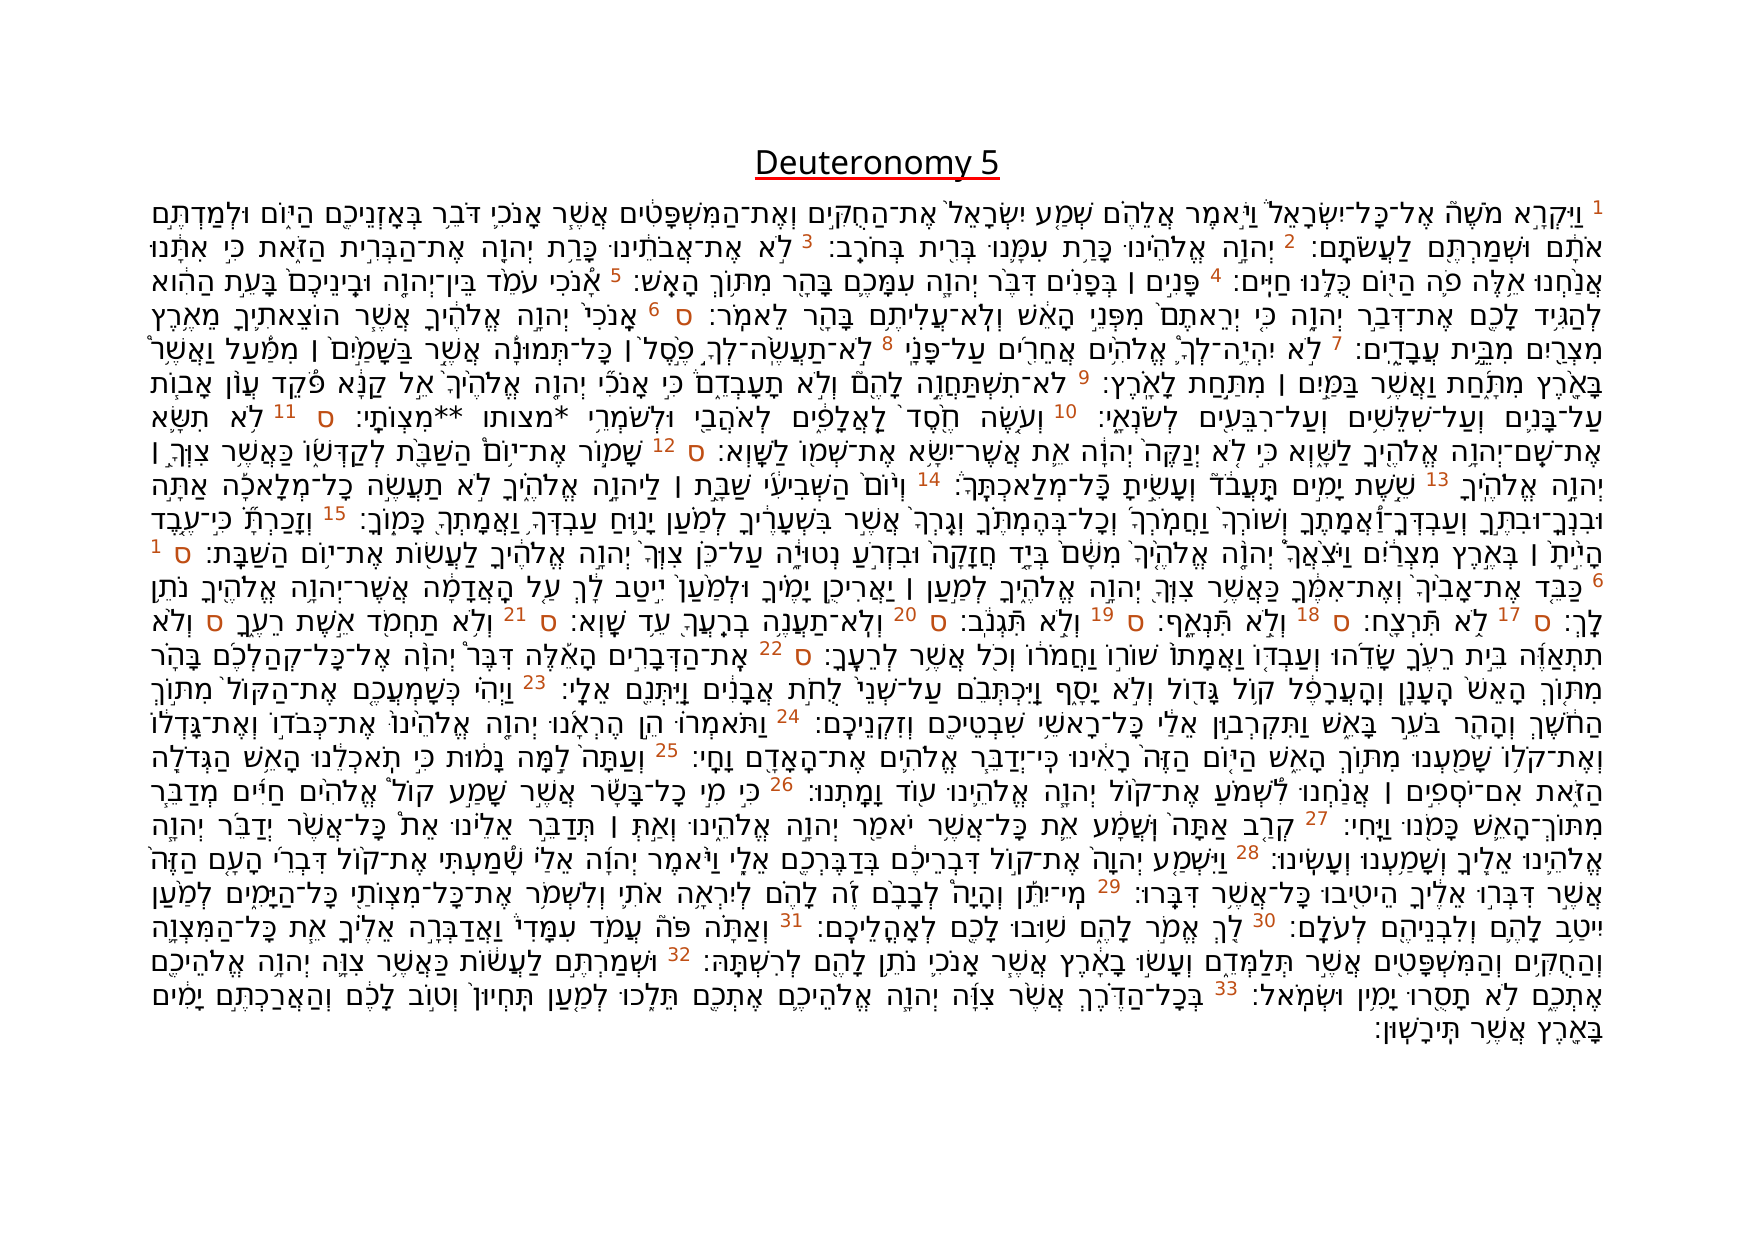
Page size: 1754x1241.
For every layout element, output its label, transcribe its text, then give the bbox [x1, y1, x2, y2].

text Deuteronomy 5 [150, 139, 1604, 184]
text 1 וַיִּקְרָ֣א מֹשֶׁה֮ אֶל־כָּל־יִשְׂרָאֵל֒ וַיֹּ֣אמֶר אֲלֵהֶ֗ם שְׁמַ֤ע יִשְׂרָאֵל֙ אֶת־הַחֻקִּ֣ים וְאֶת־הַמִּשְׁפָּטִ֔ים אֲשֶׁ֧ר אָנֹכִ֛י דֹּבֵ֥ר בְּאָזְנֵיכֶ֖ם הַיּ֑וֹם וּלְמַדְתֶּ֣ם אֹתָ֔ם וּשְׁמַרְתֶּ֖ם לַעֲשֹׂתָֽם׃ 2 יְהוָ֣ה אֱלֹהֵ֗ינוּ כָּרַ֥ת עִמָּ֛נוּ בְּרִ֖ית בְּחֹרֵֽב׃ ‬‬‬3 לֹ֣א אֶת־אֲבֹתֵ֔ינוּ כָּרַ֥ת יְהוָ֖ה אֶת־הַבְּרִ֣ית הַזֹּ֑את כִּ֣י אִתָּ֔נוּ אֲנַ֨חְנוּ אֵ֥לֶּה פֹ֛ה הַיּ֖וֹם כֻּלָּ֥נוּ חַיִּֽים׃ ‬‬‬4 פָּנִ֣ים ׀ בְּפָנִ֗ים דִּבֶּ֨ר יְהוָ֧ה עִמָּכֶ֛ם בָּהָ֖ר מִתּ֥וֹךְ הָאֵֽשׁ׃ ‬‬‬5 אָ֠נֹכִי עֹמֵ֨ד בֵּין־יְהוָ֤ה וּבֵֽינֵיכֶם֙ בָּעֵ֣ת הַהִ֔וא לְהַגִּ֥יד לָכֶ֖ם אֶת־דְּבַ֣ר יְהוָ֑ה כִּ֤י יְרֵאתֶם֙ מִפְּנֵ֣י הָאֵ֔שׁ וְלֹֽא־עֲלִיתֶ֥ם בָּהָ֖ר לֵאמֹֽר׃ ס ‬‬‬6 אָֽנֹכִי֙ יְהוָ֣ה אֱלֹהֶ֔יךָ אֲשֶׁ֧ר הוֹצֵאתִ֛יךָ מֵאֶ֥רֶץ מִצְרַ֖יִם מִבֵּ֣֥ית עֲבָדִ֑͏ֽים׃ ‬‬‬7 לֹ֣א יִהְיֶ֥ה־לְךָ֛֩ אֱלֹהִ֥֨ים אֲחֵרִ֖֜ים עַל־פָּנָֽ͏ַ֗י ‬‬‬8 לֹֽ֣א־תַעֲשֶֽׂ֙ה־לְךָ֥֣ פֶ֣֙סֶל֙ ׀ כָּל־תְּמוּנָ֔֡ה אֲשֶׁ֤֣ר בַּשָּׁמַ֣֙יִם֙ ׀ מִמַּ֔֡עַל וַאֲשֶׁ֥ר֩ בָּאָ֖֨רֶץ מִתָּ֑֜חַת וַאֲשֶׁ֥ר בַּמַּ֖֣יִם ׀ מִתַּ֥֣חַת לָאָֽ֗רֶץ׃ ‬‬‬‬9 לֹא־תִשְׁתַּחֲוֶ֥֣ה לָהֶ֖ם֮ וְלֹ֣א תָעָבְדֵ֑ם֒ כִּ֣י אָנֹכִ֞י יְהוָ֤ה אֱלֹהֶ֙יךָ֙ אֵ֣ל קַנָּ֔א פֹּ֠קֵד עֲוֺ֨ן אָב֧וֹת עַל־בָּנִ֛ים וְעַל־שִׁלֵּשִׁ֥ים וְעַל־רִבֵּעִ֖ים לְשֹׂנְאָֽ֑י׃ ‬‬‬10 וְעֹ֥֤שֶׂה חֶ֖֙סֶד֙ לֽ͏ַאֲלָפִ֑֔ים לְאֹהֲבַ֖י וּלְשֹׁמְרֵ֥י *מצותו **מִצְוֺתָֽי׃ ס ‬‬‬11 לֹ֥א תִשָּׂ֛א אֶת־שֵֽׁם־יְהוָ֥ה אֱלֹהֶ֖יךָ לַשָּׁ֑וְא כִּ֣י לֹ֤א יְנַקֶּה֙ יְהוָ֔ה אֵ֛ת אֲשֶׁר־יִשָּׂ֥א אֶת־שְׁמ֖וֹ לַשָּֽׁוְא׃ ס ‬‬‬12 שָׁמ֛֣וֹר אֶת־י֥וֹם֩ הַשַׁבָּ֖֨ת לְקַדְּשׁ֑֜וֹ כַּאֲשֶׁ֥ר צִוְּךָ֖֣ ׀ יְהוָ֥֣ה אֱלֹהֶֽ֗יךָ ‬‬‬13 שֵׁ֣֤שֶׁת יָמִ֣ים תּֽ͏ַעֲבֹ֔ד֮ וְעָשִׂ֖֣יתָ כָּֿל־מְלַאכְתֶּֽךָ֒׃ ‬‬‬‬‬14 וְי֨וֹם֙ הַשְּׁבִיעִ֔֜י שַׁבָּ֖֣ת ׀ לַיהוָ֣֥ה אֱלֹהֶ֑֗יךָ לֹ֣א תַעֲשֶׂ֣ה כָל־מְלָאכָ֡ה אַתָּ֣ה וּבִנְךָֽ־וּבִתֶּ֣ךָ וְעַבְדְּךָֽ־וַ֠אֲמָתֶךָ וְשׁוֹרְךָ֨ וַחֲמֹֽרְךָ֜ וְכָל־בְּהֶמְתֶּ֗ךָ וְגֵֽרְךָ֙ אֲשֶׁ֣ר בִּשְׁעָרֶ֔יךָ לְמַ֗עַן יָנ֛וּחַ עַבְדְּךָ֥ וַאֲמָתְךָ֖ כָּמֽ֑וֹךָ׃ ‬‬‬‬15 וְזָכַרְתָּ֗֞ כִּ֣י־עֶ֤֥בֶד הָיִ֣֙יתָ֙ ׀ בְּאֶ֣רֶץ מִצְרַ֔֗יִם וַיֹּצִ֨אֲךָ֜֩ יְהוָ֤֨ה אֱלֹהֶ֤֙יךָ֙ מִשָּׁ֔ם֙ בְּיָ֥֤ד חֲזָקָ֖ה֙ וּבִזְרֹ֣עַ נְטוּיָ֑֔ה עַל־כֵּ֗ן צִוְּךָ֙ יְהוָ֣ה אֱלֹהֶ֔יךָ לַעֲשׂ֖וֹת אֶת־י֥וֹם הַשַׁבָּֽת׃ ס ‬‬‬16 כַּבֵּ֤ד אֶת־אָבִ֙יךָ֙ וְאֶת־אִמֶּ֔ךָ כַּאֲשֶׁ֥ר צִוְּךָ֖ יְהוָ֣ה אֱלֹהֶ֑יךָ לְמַ֣עַן ׀ יַאֲרִיכֻ֣ן יָמֶ֗יךָ וּלְמַ֙עַן֙ יִ֣יטַב לָ֔ךְ עַ֚ל הָֽאֲדָמָ֔ה אֲשֶׁר־יְהוָ֥ה אֱלֹהֶ֖יךָ נֹתֵ֥ן לָֽךְ׃ ס ‬‬‬17 לֹ֥֖א תִּֿרְצָ֖ח׃ ס ‬‬‬‬18 וְלֹ֣֖א תִּֿנְאָֽ֑ף׃ ס ‬‬‬‬19 וְלֹ֣֖א תִּֿגְנֹֽ֔ב׃ ס ‬‬‬20 וְלֹֽא־תַעֲנֶ֥ה בְרֵֽעֲךָ֖ עֵ֥ד שָֽׁוְא׃ ס ‬‬‬21 וְלֹ֥א תַחְמֹ֖ד אֵ֣שֶׁת רֵעֶ֑ךָ ס וְלֹ֨א תִתְאַוֶּ֜ה בֵּ֣ית רֵעֶ֗ךָ שָׂדֵ֜הוּ וְעַבְדּ֤וֹ וַאֲמָתוֹ֙ שׁוֹר֣וֹ וַחֲמֹר֔וֹ וְכֹ֖ל אֲשֶׁ֥ר לְרֵעֶֽךָ׃ ס ‬‬‬22 אֶֽת־הַדְּבָרִ֣ים הָאֵ֡לֶּה דִּבֶּר֩ יְהוָ֨ה אֶל־כָּל־קְהַלְכֶ֜ם בָּהָ֗ר מִתּ֤וֹךְ הָאֵשׁ֙ הֶֽעָנָ֣ן וְהָֽעֲרָפֶ֔ל ק֥וֹל גָּד֖וֹל וְלֹ֣א יָסָ֑ף וַֽיִּכְתְּבֵ֗ם עַל־שְׁנֵי֙ לֻחֹ֣ת אֲבָנִ֔ים וַֽיִּתְּנֵ֖ם אֵלָֽי׃ ‬‬‬23 וַיְהִ֗י כְּשָׁמְעֲכֶ֤ם אֶת־הַקּוֹל֙ מִתּ֣וֹךְ הַחֹ֔שֶׁךְ וְהָהָ֖ר בֹּעֵ֣ר בָּאֵ֑שׁ וַתִּקְרְב֣וּן אֵלַ֔י כָּל־רָאשֵׁ֥י שִׁבְטֵיכֶ֖ם וְזִקְנֵיכֶֽם׃ ‬‬‬24 וַתֹּאמְר֗וּ הֵ֣ן הֶרְאָ֜נוּ יְהוָ֤ה אֱלֹהֵ֙ינוּ֙ אֶת־כְּבֹד֣וֹ וְאֶת־גָּדְל֔וֹ וְאֶת־קֹל֥וֹ שָׁמַ֖עְנוּ מִתּ֣וֹךְ הָאֵ֑שׁ הַיּ֤וֹם הַזֶּה֙ רָאִ֔ינוּ כִּֽי־יְדַבֵּ֧ר אֱלֹהִ֛ים אֶת־הָֽאָדָ֖ם וָחָֽי׃ ‬‬‬25 וְעַתָּה֙ לָ֣מָּה נָמ֔וּת כִּ֣י תֹֽאכְלֵ֔נוּ הָאֵ֥שׁ הַגְּדֹלָ֖ה הַזֹּ֑את אִם־יֹסְפִ֣ים ׀ אֲנַ֗חְנוּ לִ֠שְׁמֹעַ אֶת־ק֨וֹל יְהוָ֧ה אֱלֹהֵ֛ינוּ ע֖וֹד וָמָֽתְנוּ׃ ‬‬‬26 כִּ֣י מִ֣י כָל־בָּשָׂ֡ר אֲשֶׁ֣ר שָׁמַ֣ע קוֹל֩ אֱלֹהִ֨ים חַיִּ֜ים מְדַבֵּ֧ר מִתּוֹךְ־הָאֵ֛שׁ כָּמֹ֖נוּ וַיֶּֽחִי׃ ‬‬‬27 קְרַ֤ב אַתָּה֙ וּֽשֲׁמָ֔ע אֵ֛ת כָּל־אֲשֶׁ֥ר יֹאמַ֖ר יְהוָ֣ה אֱלֹהֵ֑ינוּ וְאַ֣תְּ ׀ תְּדַבֵּ֣ר אֵלֵ֗ינוּ אֵת֩ כָּל־אֲשֶׁ֨ר יְדַבֵּ֜ר יְהוָ֧ה אֱלֹהֵ֛ינוּ אֵלֶ֖יךָ וְשָׁמַ֥עְנוּ וְעָשִֽׂינוּ׃ ‬‬‬28 וַיִּשְׁמַ֤ע יְהוָה֙ אֶת־ק֣וֹל דִּבְרֵיכֶ֔ם בְּדַבֶּרְכֶ֖ם אֵלָ֑י וַיֹּ֨אמֶר יְהוָ֜ה אֵלַ֗י שָׁ֠מַעְתִּי אֶת־ק֨וֹל דִּבְרֵ֜י הָעָ֤ם הַזֶּה֙ אֲשֶׁ֣ר דִּבְּר֣וּ אֵלֶ֔יךָ הֵיטִ֖יבוּ כָּל־אֲשֶׁ֥ר דִּבֵּֽרוּ׃ ‬‬‬29 מִֽי־יִתֵּ֡ן וְהָיָה֩ לְבָבָ֨ם זֶ֜ה לָהֶ֗ם לְיִרְאָ֥ה אֹתִ֛י וְלִשְׁמֹ֥ר אֶת־כָּל־מִצְוֺתַ֖י כָּל־הַיָּמִ֑ים לְמַ֨עַן יִיטַ֥ב לָהֶ֛ם וְלִבְנֵיהֶ֖ם לְעֹלָֽם׃ ‬‬‬30 לֵ֖ךְ אֱמֹ֣ר לָהֶ֑ם שׁ֥וּבוּ לָכֶ֖ם לְאָהֳלֵיכֶֽם׃ ‬‬‬31 וְאַתָּ֗ה פֹּה֮ עֲמֹ֣ד עִמָּדִי֒ וַאֲדַבְּרָ֣ה אֵלֶ֗יךָ אֵ֧ת כָּל־הַמִּצְוָ֛ה וְהַחֻקִּ֥ים וְהַמִּשְׁפָּטִ֖ים אֲשֶׁ֣ר תְּלַמְּדֵ֑ם וְעָשׂ֣וּ בָאָ֔רֶץ אֲשֶׁ֧ר אָנֹכִ֛י נֹתֵ֥ן לָהֶ֖ם לְרִשְׁתָּֽהּ׃ ‬‬‬32 וּשְׁמַרְתֶּ֣ם לַעֲשׂ֔וֹת כַּאֲשֶׁ֥ר צִוָּ֛ה יְהוָ֥ה אֱלֹהֵיכֶ֖ם אֶתְכֶ֑ם לֹ֥א תָסֻ֖רוּ יָמִ֥ין וּשְׂמֹֽאל׃ ‬‬‬33 בְּכָל־הַדֶּ֗רֶךְ אֲשֶׁ֨ר צִוָּ֜ה יְהוָ֧ה אֱלֹהֵיכֶ֛ם אֶתְכֶ֖ם תֵּלֵ֑כוּ לְמַ֤עַן תִּֽחְיוּן֙ וְט֣וֹב לָכֶ֔ם וְהַאֲרַכְתֶּ֣ם יָמִ֔ים בָּאָ֖רֶץ אֲשֶׁ֥ר תִּֽירָשֽׁוּן׃ ‬‬‬‬‬‬‬‬‬‬‬‬‬‬‬‬‬‬‬‬‬‬‬‬‬‬‬‬‬‬‬‬‬‬‬ [150, 197, 1604, 1046]
